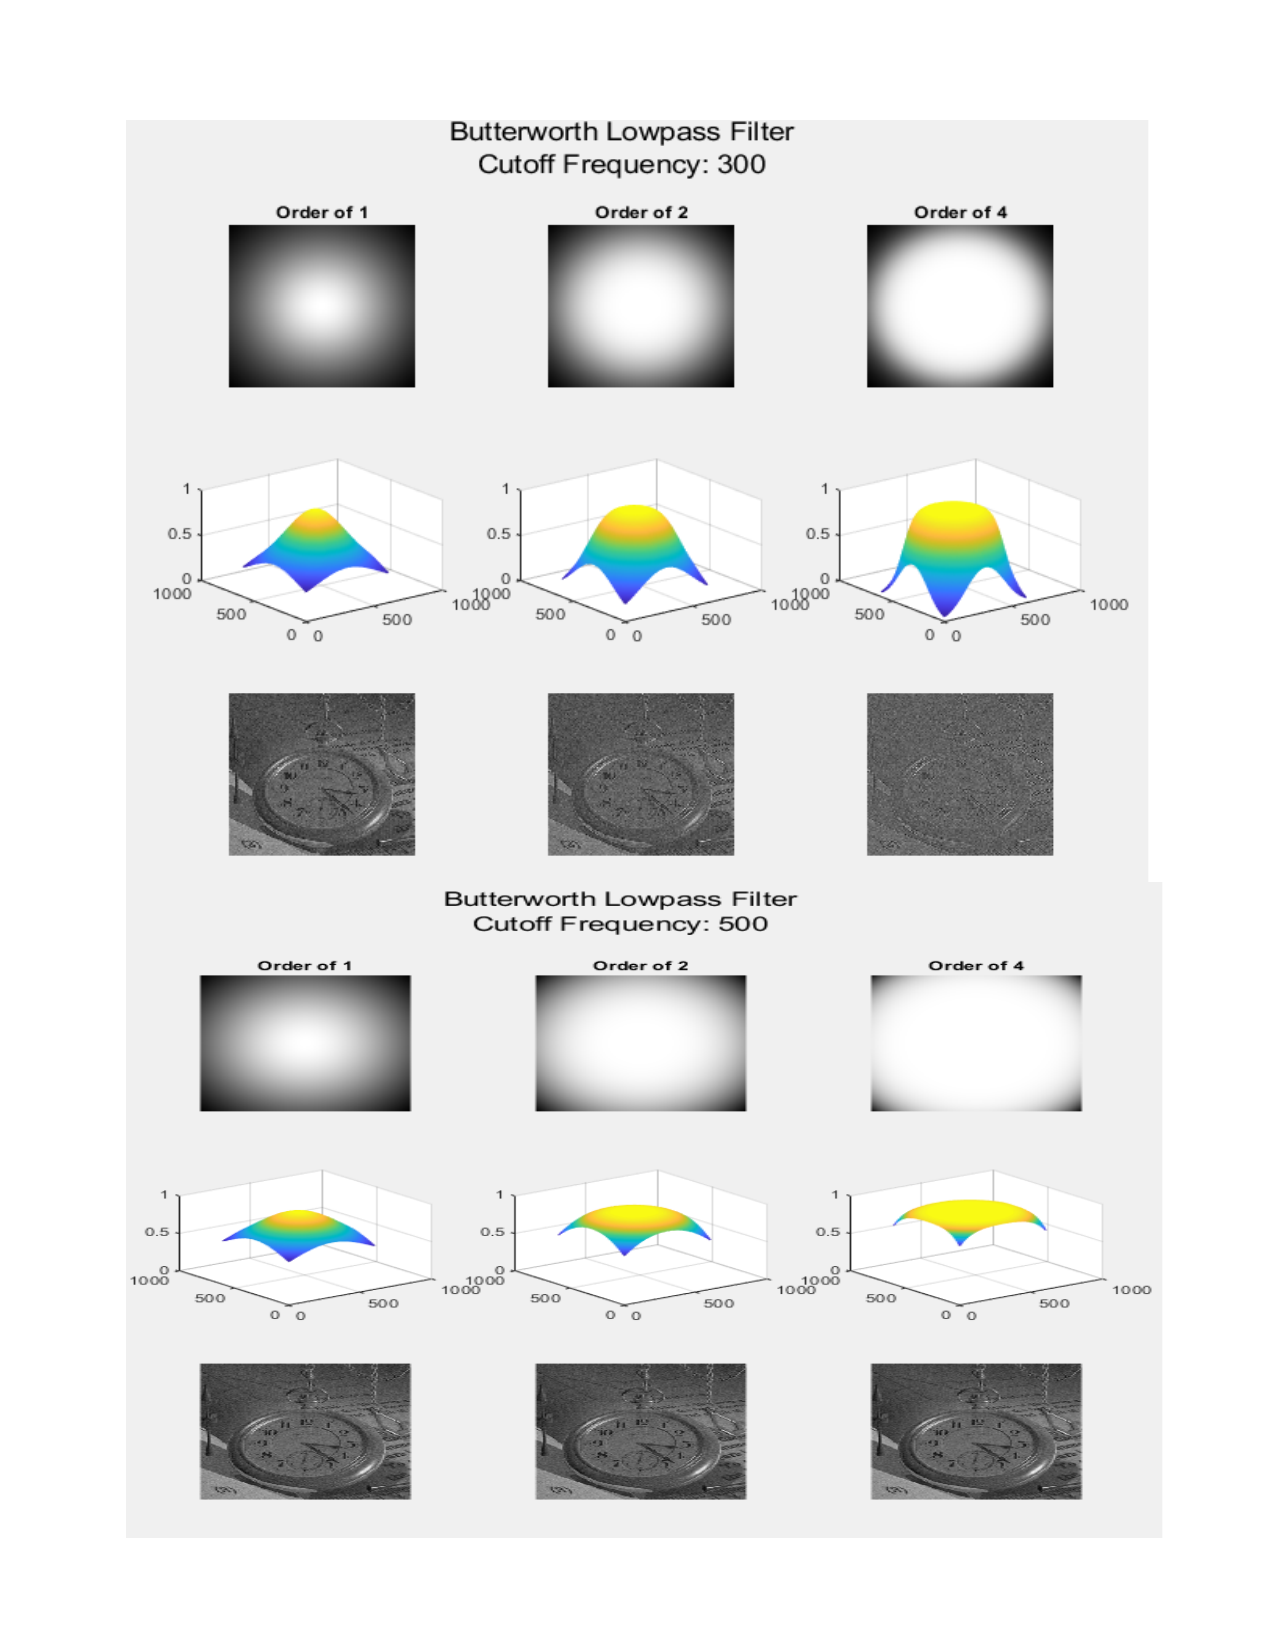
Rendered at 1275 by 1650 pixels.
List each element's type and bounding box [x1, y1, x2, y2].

picture [126, 120, 1163, 1538]
